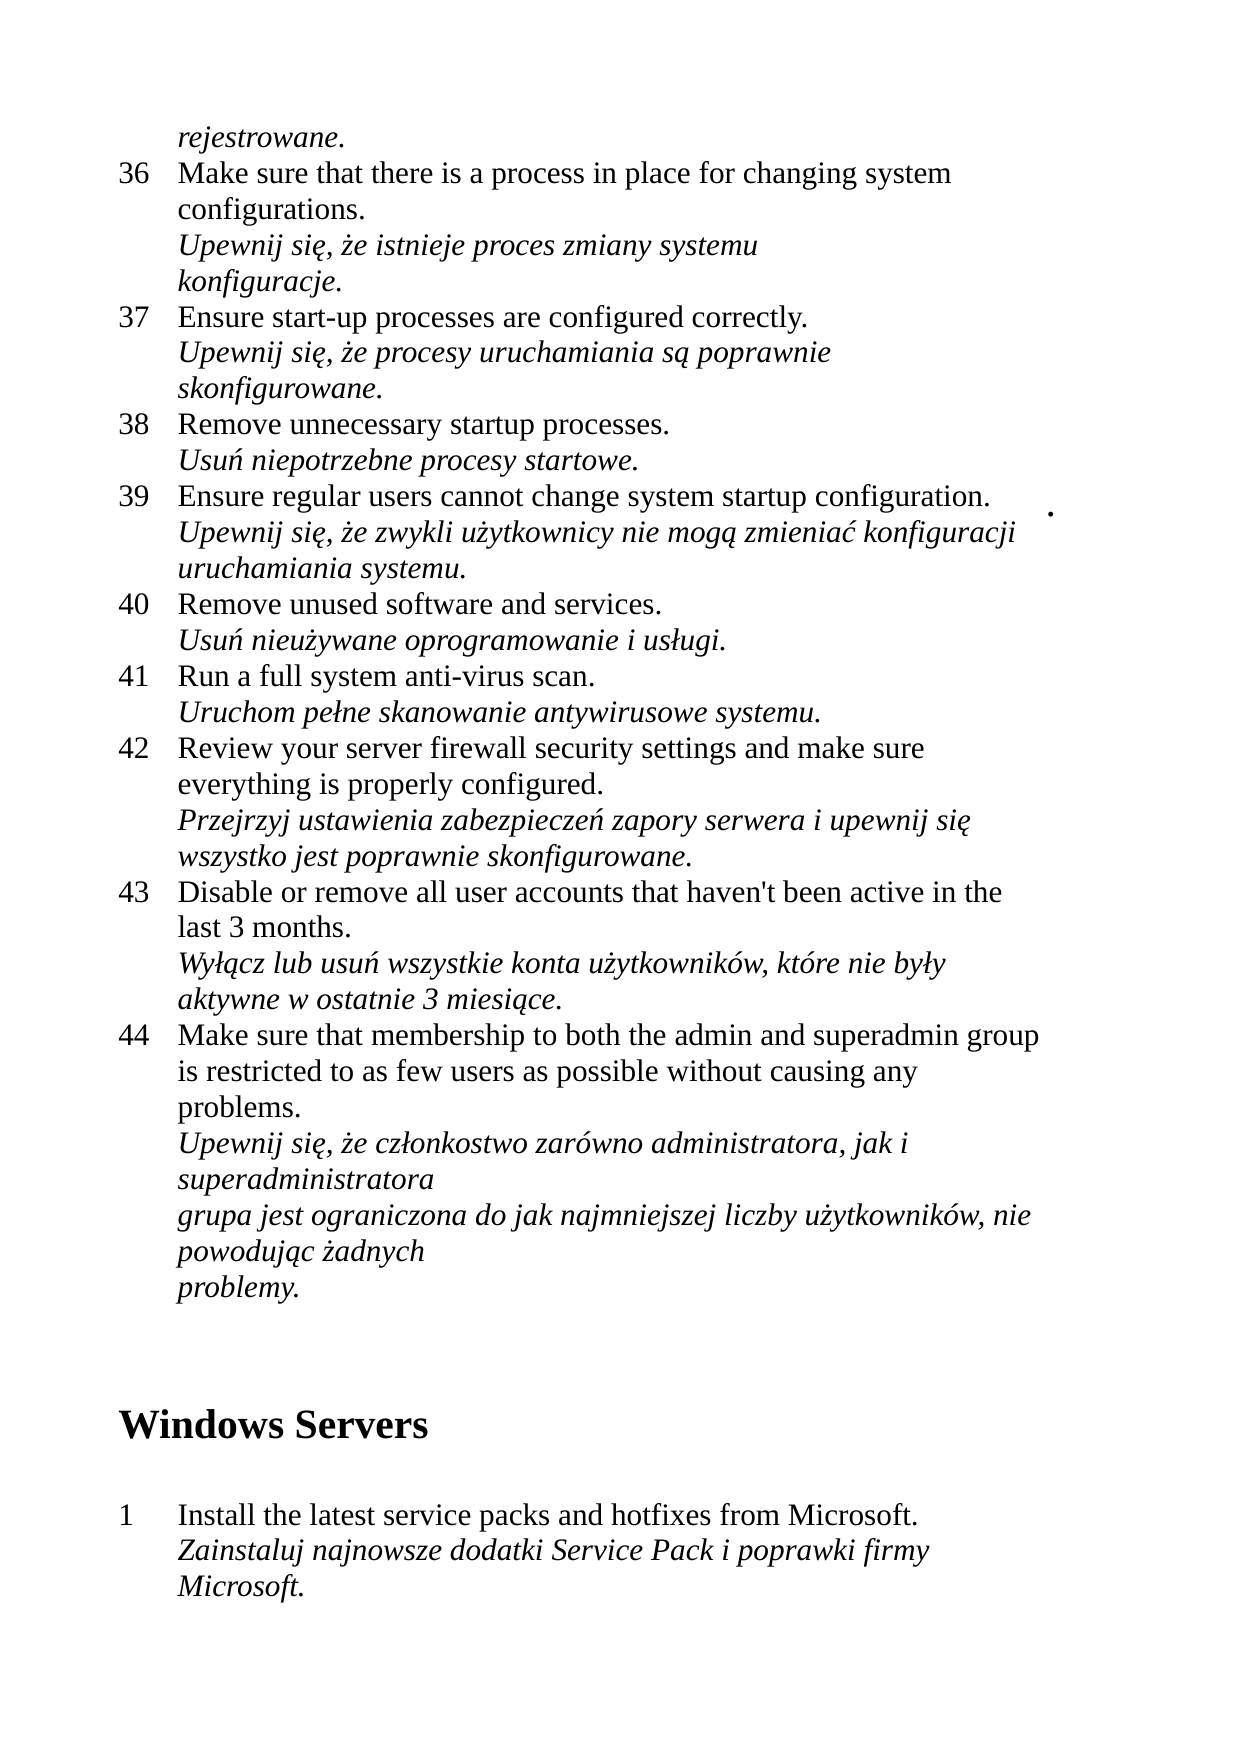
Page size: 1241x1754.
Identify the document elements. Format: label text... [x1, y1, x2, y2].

table_cell Run a full system anti-virus scan. Uruchom pełne skanowanie antywirusowe systemu. [178, 657, 1045, 729]
table_cell Make sure that there is a process in place for changing system configurations. Upewnij się, że istnieje proces zmiany systemu konfiguracje. [178, 154, 1045, 298]
table_cell [1045, 118, 1122, 154]
table_cell [1045, 873, 1122, 1017]
table_cell [1045, 298, 1122, 406]
table_cell 42 [118, 729, 177, 873]
table_cell 40 [118, 585, 177, 657]
table_cell Ensure regular users cannot change system startup configuration. Upewnij się, że zwykli użytkownicy nie mogą zmieniać konfiguracji uruchamiania systemu. [178, 478, 1045, 585]
table_cell [1045, 657, 1122, 729]
table_cell Remove unused software and services. Usuń nieużywane oprogramowanie i usługi. [178, 585, 1045, 657]
table_cell Review your server firewall security settings and make sure everything is properly configured. Przejrzyj ustawienia zabezpieczeń zapory serwera i upewnij się wszystko jest poprawnie skonfigurowane. [178, 729, 1045, 873]
table_cell [1045, 729, 1122, 873]
table_cell 38 [118, 406, 177, 477]
table_cell 43 [118, 873, 177, 1017]
table_cell [1045, 406, 1122, 477]
table_cell 41 [118, 657, 177, 729]
table_cell . [1045, 478, 1122, 585]
table_cell [1045, 154, 1122, 298]
table_header Install the latest service packs and hotfixes from Microsoft. Zainstaluj najnowsze dodatki Service Pack i poprawki firmy Microsoft. [178, 1496, 1045, 1603]
table_cell Make sure that membership to both the admin and superadmin group is restricted to as few users as possible without causing any problems. Upewnij się, że członkostwo zarówno administratora, jak i superadministratora grupa jest ograniczona do jak najmniejszej liczby użytkowników, nie powodując żadnych problemy. [178, 1017, 1045, 1304]
table_header [1045, 1496, 1122, 1603]
table_cell Disable or remove all user accounts that haven't been active in the last 3 months. Wyłącz lub usuń wszystkie konta użytkowników, które nie były aktywne w ostatnie 3 miesiące. [178, 873, 1045, 1017]
table_cell 37 [118, 298, 177, 406]
table_cell [1045, 585, 1122, 657]
table_cell 39 [118, 478, 177, 585]
table_header 1 [118, 1496, 177, 1603]
table_cell rejestrowane. [178, 118, 1045, 154]
table_cell [1045, 1017, 1122, 1304]
table_cell 44 [118, 1017, 177, 1304]
table_cell Remove unnecessary startup processes. Usuń niepotrzebne procesy startowe. [178, 406, 1045, 477]
table_cell 36 [118, 154, 177, 298]
text Windows Servers [118, 1400, 1122, 1448]
table_cell Ensure start-up processes are configured correctly. Upewnij się, że procesy uruchamiania są poprawnie skonfigurowane. [178, 298, 1045, 406]
table_cell [118, 118, 177, 154]
